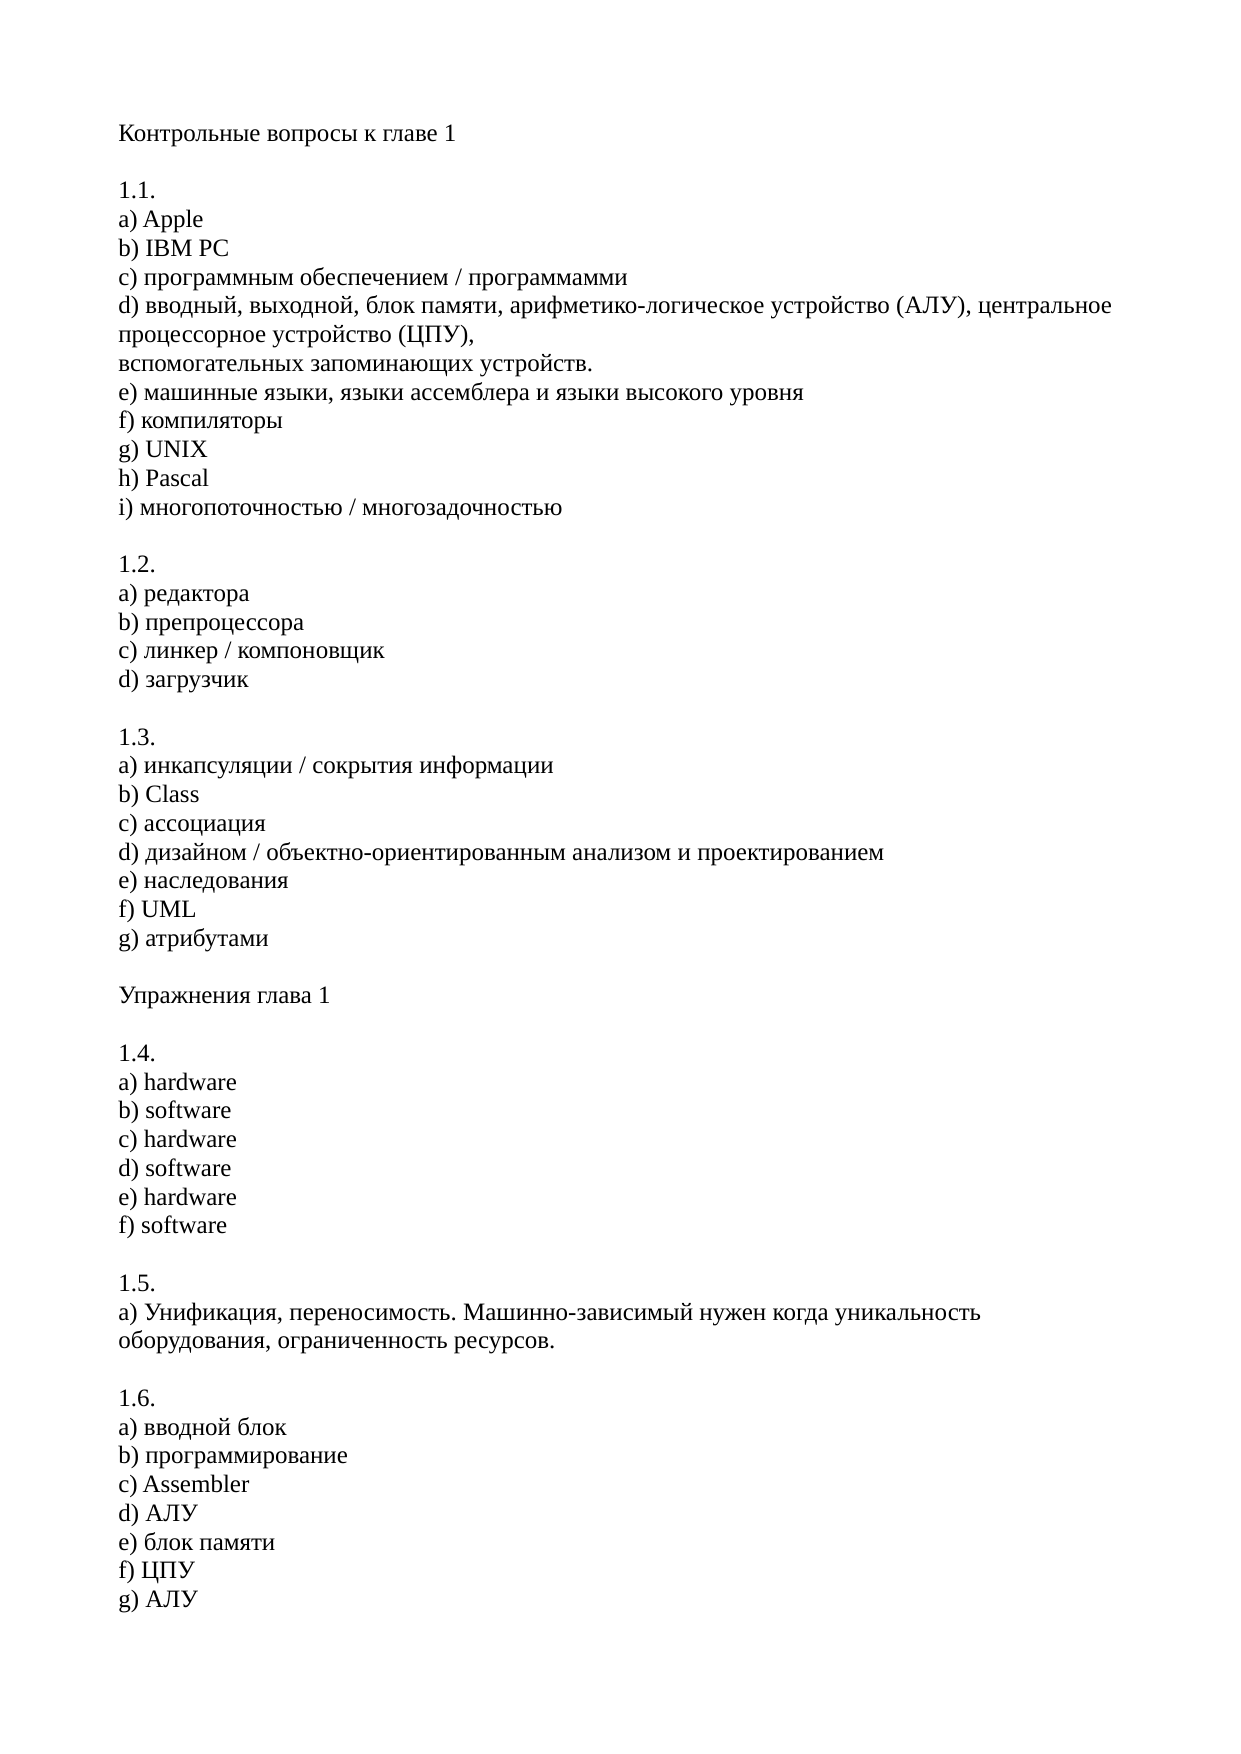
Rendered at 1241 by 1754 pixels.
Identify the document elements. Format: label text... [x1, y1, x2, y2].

text вспомогательных запоминающих устройств. [118, 348, 1122, 377]
text d) АЛУ [118, 1498, 1122, 1527]
text c) Assembler [118, 1469, 1122, 1498]
text a) Apple [118, 204, 1122, 233]
text d) вводный, выходной, блок памяти, арифметико-логическое устройство (АЛУ), центральное процессорное устройство (ЦПУ), [118, 291, 1122, 348]
text c) ассоциация [118, 808, 1122, 837]
text b) препроцессора [118, 607, 1122, 636]
text h) Pascal [118, 463, 1122, 492]
text e) машинные языки, языки ассемблера и языки высокого уровня [118, 377, 1122, 406]
text d) software [118, 1153, 1122, 1182]
text e) наследования [118, 866, 1122, 894]
text g) АЛУ [118, 1584, 1122, 1613]
text d) дизайном / объектно-ориентированным анализом и проектированием [118, 837, 1122, 866]
text b) software [118, 1096, 1122, 1124]
text i) многопоточностью / многозадочностью [118, 492, 1122, 521]
text c) линкер / компоновщик [118, 636, 1122, 664]
text b) IBM PC [118, 233, 1122, 262]
text b) программирование [118, 1441, 1122, 1469]
text a) hardware [118, 1067, 1122, 1096]
text f) UML [118, 894, 1122, 923]
text 1.6. [118, 1383, 1122, 1412]
text a) инкапсуляции / сокрытия информации [118, 751, 1122, 779]
text b) Class [118, 779, 1122, 808]
text c) hardware [118, 1124, 1122, 1153]
text 1.3. [118, 722, 1122, 751]
text 1.1. [118, 176, 1122, 204]
text f) компиляторы [118, 406, 1122, 434]
text a) вводной блок [118, 1412, 1122, 1441]
text d) загрузчик [118, 664, 1122, 693]
text Контрольные вопросы к главе 1 [118, 118, 1122, 147]
text Упражнения глава 1 [118, 981, 1122, 1009]
text g) атрибутами [118, 923, 1122, 952]
text e) hardware [118, 1182, 1122, 1211]
text e) блок памяти [118, 1527, 1122, 1556]
text g) UNIX [118, 434, 1122, 463]
text f) software [118, 1211, 1122, 1239]
text f) ЦПУ [118, 1556, 1122, 1584]
text 1.2. [118, 549, 1122, 578]
text 1.4. [118, 1038, 1122, 1067]
text 1.5. [118, 1268, 1122, 1297]
text a) Унификация, переносимость. Машинно-зависимый нужен когда уникальность оборудования, ограниченность ресурсов. [118, 1297, 1122, 1354]
text a) редактора [118, 578, 1122, 607]
text c) программным обеспечением / программамми [118, 262, 1122, 291]
